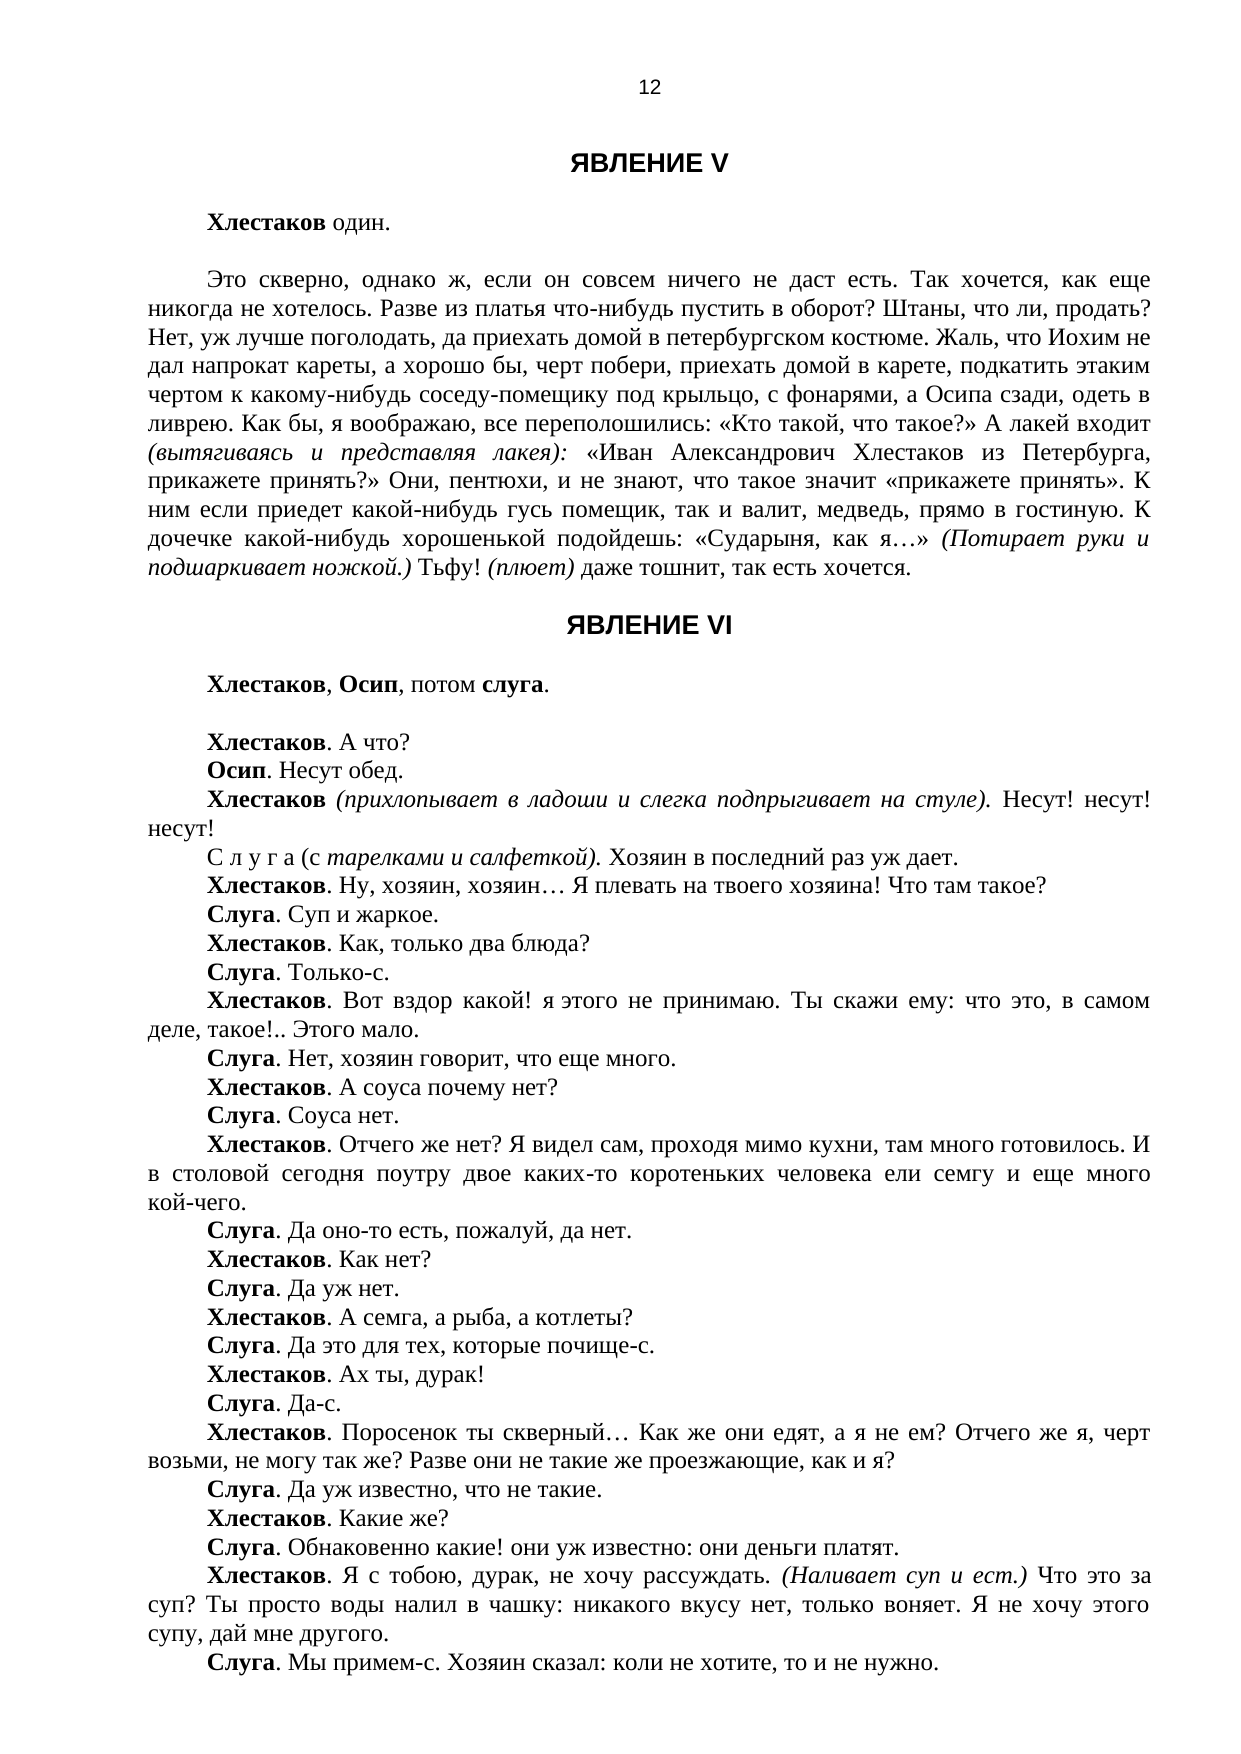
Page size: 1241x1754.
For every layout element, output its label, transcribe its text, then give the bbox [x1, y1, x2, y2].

text Слуга. Да оно‑то есть, пожалуй, да нет. [148, 1216, 1152, 1244]
text Хлестаков, Осип, потом слуга. [148, 669, 1152, 698]
text Хлестаков один. [148, 207, 1152, 236]
text Хлестаков. Отчего же нет? Я видел сам, проходя мимо кухни, там много готовилось. И в столовой сегодня поутру двое каких‑то коротеньких человека ели семгу и еще много кой‑чего. [148, 1129, 1152, 1216]
text Хлестаков. А соуса почему нет? [148, 1072, 1152, 1101]
text Хлестаков. Какие же? [148, 1503, 1152, 1532]
text Слуга. Да уж известно, что не такие. [148, 1474, 1152, 1503]
text Хлестаков. А что? [148, 727, 1152, 756]
text Хлестаков. Как нет? [148, 1244, 1152, 1273]
text Слуга. Соуса нет. [148, 1101, 1152, 1129]
text Хлестаков. Поросенок ты скверный… Как же они едят, а я не ем? Отчего же я, черт возьми, не могу так же? Разве они не такие же проезжающие, как и я? [148, 1417, 1152, 1474]
subtitle ЯВЛЕНИЕ VI [148, 609, 1152, 641]
text Осип. Несут обед. [148, 756, 1152, 784]
text Слуга. Суп и жаркое. [148, 899, 1152, 928]
subtitle ЯВЛЕНИЕ V [148, 147, 1152, 178]
text Слуга. Обнаковенно какие! они уж известно: они деньги платят. [148, 1532, 1152, 1561]
text Слуга. Да уж нет. [148, 1273, 1152, 1302]
text С л у г а (с тарелками и салфеткой). Хозяин в последний раз уж дает. [148, 842, 1152, 871]
text Слуга. Да это для тех, которые почище‑с. [148, 1331, 1152, 1359]
text Хлестаков (прихлопывает в ладоши и слегка подпрыгивает на стуле). Несут! несут! несут! [148, 784, 1152, 842]
text Хлестаков. Вот вздор какой! я этого не принимаю. Ты скажи ему: что это, в самом деле, такое!.. Этого мало. [148, 986, 1152, 1043]
text Хлестаков. А семга, а рыба, а котлеты? [148, 1302, 1152, 1331]
text Слуга. Только‑с. [148, 957, 1152, 986]
text Хлестаков. Как, только два блюда? [148, 928, 1152, 957]
text Слуга. Да‑с. [148, 1388, 1152, 1417]
text Слуга. Нет, хозяин говорит, что еще много. [148, 1043, 1152, 1072]
text Слуга. Мы примем‑с. Хозяин сказал: коли не хотите, то и не нужно. [148, 1647, 1152, 1676]
text Это скверно, однако ж, если он совсем ничего не даст есть. Так хочется, как еще никогда не хотелось. Разве из платья что‑нибудь пустить в оборот? Штаны, что ли, продать? Нет, уж лучше поголодать, да приехать домой в петербургском костюме. Жаль, что Иохим не дал напрокат кареты, а хорошо бы, черт побери, приехать домой в карете, подкатить этаким чертом к какому‑нибудь соседу‑помещику под крыльцо, с фонарями, а Осипа сзади, одеть в ливрею. Как бы, я воображаю, все переполошились: «Кто такой, что такое?» А лакей входит (вытягиваясь и представляя лакея): «Иван Александрович Хлестаков из Петербурга, прикажете принять?» Они, пентюхи, и не знают, что такое значит «прикажете принять». К ним если приедет какой‑нибудь гусь помещик, так и валит, медведь, прямо в гостиную. К дочечке какой‑нибудь хорошенькой подойдешь: «Сударыня, как я…» (Потирает руки и подшаркивает ножкой.) Тьфу! (плюет) даже тошнит, так есть хочется. [148, 264, 1152, 581]
text Хлестаков. Я с тобою, дурак, не хочу рассуждать. (Наливает суп и ест.) Что это за суп? Ты просто воды налил в чашку: никакого вкусу нет, только воняет. Я не хочу этого супу, дай мне другого. [148, 1561, 1152, 1647]
text Хлестаков. Ах ты, дурак! [148, 1359, 1152, 1388]
text Хлестаков. Ну, хозяин, хозяин… Я плевать на твоего хозяина! Что там такое? [148, 871, 1152, 899]
